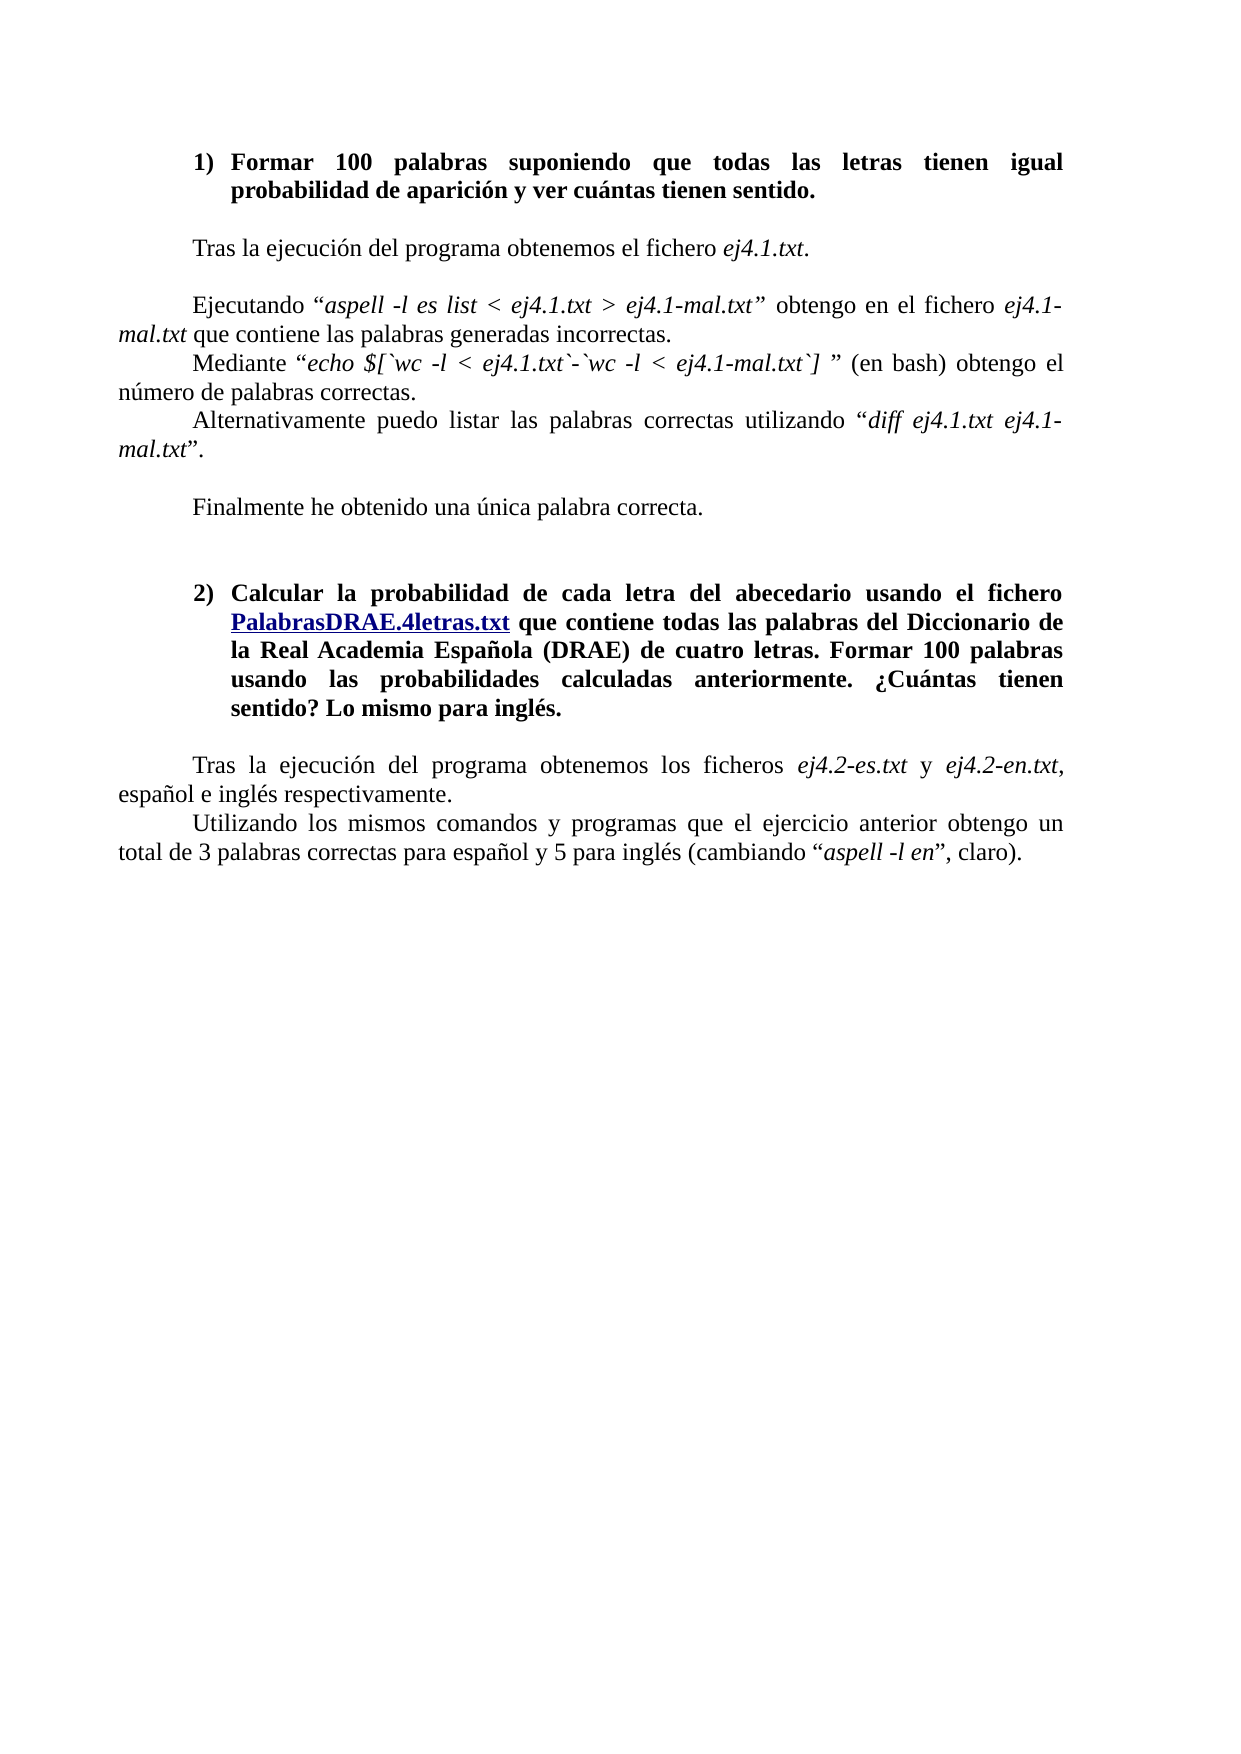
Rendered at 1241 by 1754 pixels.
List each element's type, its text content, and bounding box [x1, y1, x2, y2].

text Tras la ejecución del programa obtenemos los ficheros ej4.2-es.txt y ej4.2-en.txt, español e inglés respectivamente. [118, 751, 1064, 808]
list Formar 100 palabras suponiendo que todas las letras tienen igual probabilidad de aparición y ver cuántas tienen sentido. [193, 147, 1064, 204]
text Mediante “echo $[`wc -l < ej4.1.txt`-`wc -l < ej4.1-mal.txt`] ” (en bash) obtengo el número de palabras correctas. [118, 348, 1064, 406]
list Calcular la probabilidad de cada letra del abecedario usando el fichero PalabrasDRAE.4letras.txt que contiene todas las palabras del Diccionario de la Real Academia Española (DRAE) de cuatro letras. Formar 100 palabras usando las probabilidades calculadas anteriormente. ¿Cuántas tienen sentido? Lo mismo para inglés. [193, 578, 1064, 722]
text Ejecutando “aspell -l es list < ej4.1.txt > ej4.1-mal.txt” obtengo en el fichero ej4.1-mal.txt que contiene las palabras generadas incorrectas. [118, 291, 1064, 348]
text Utilizando los mismos comandos y programas que el ejercicio anterior obtengo un total de 3 palabras correctas para español y 5 para inglés (cambiando “aspell -l en”, claro). [118, 808, 1064, 866]
text Tras la ejecución del programa obtenemos el fichero ej4.1.txt. [118, 233, 1064, 262]
text Alternativamente puedo listar las palabras correctas utilizando “diff ej4.1.txt ej4.1-mal.txt”. [118, 406, 1064, 463]
text Finalmente he obtenido una única palabra correcta. [118, 492, 1064, 521]
